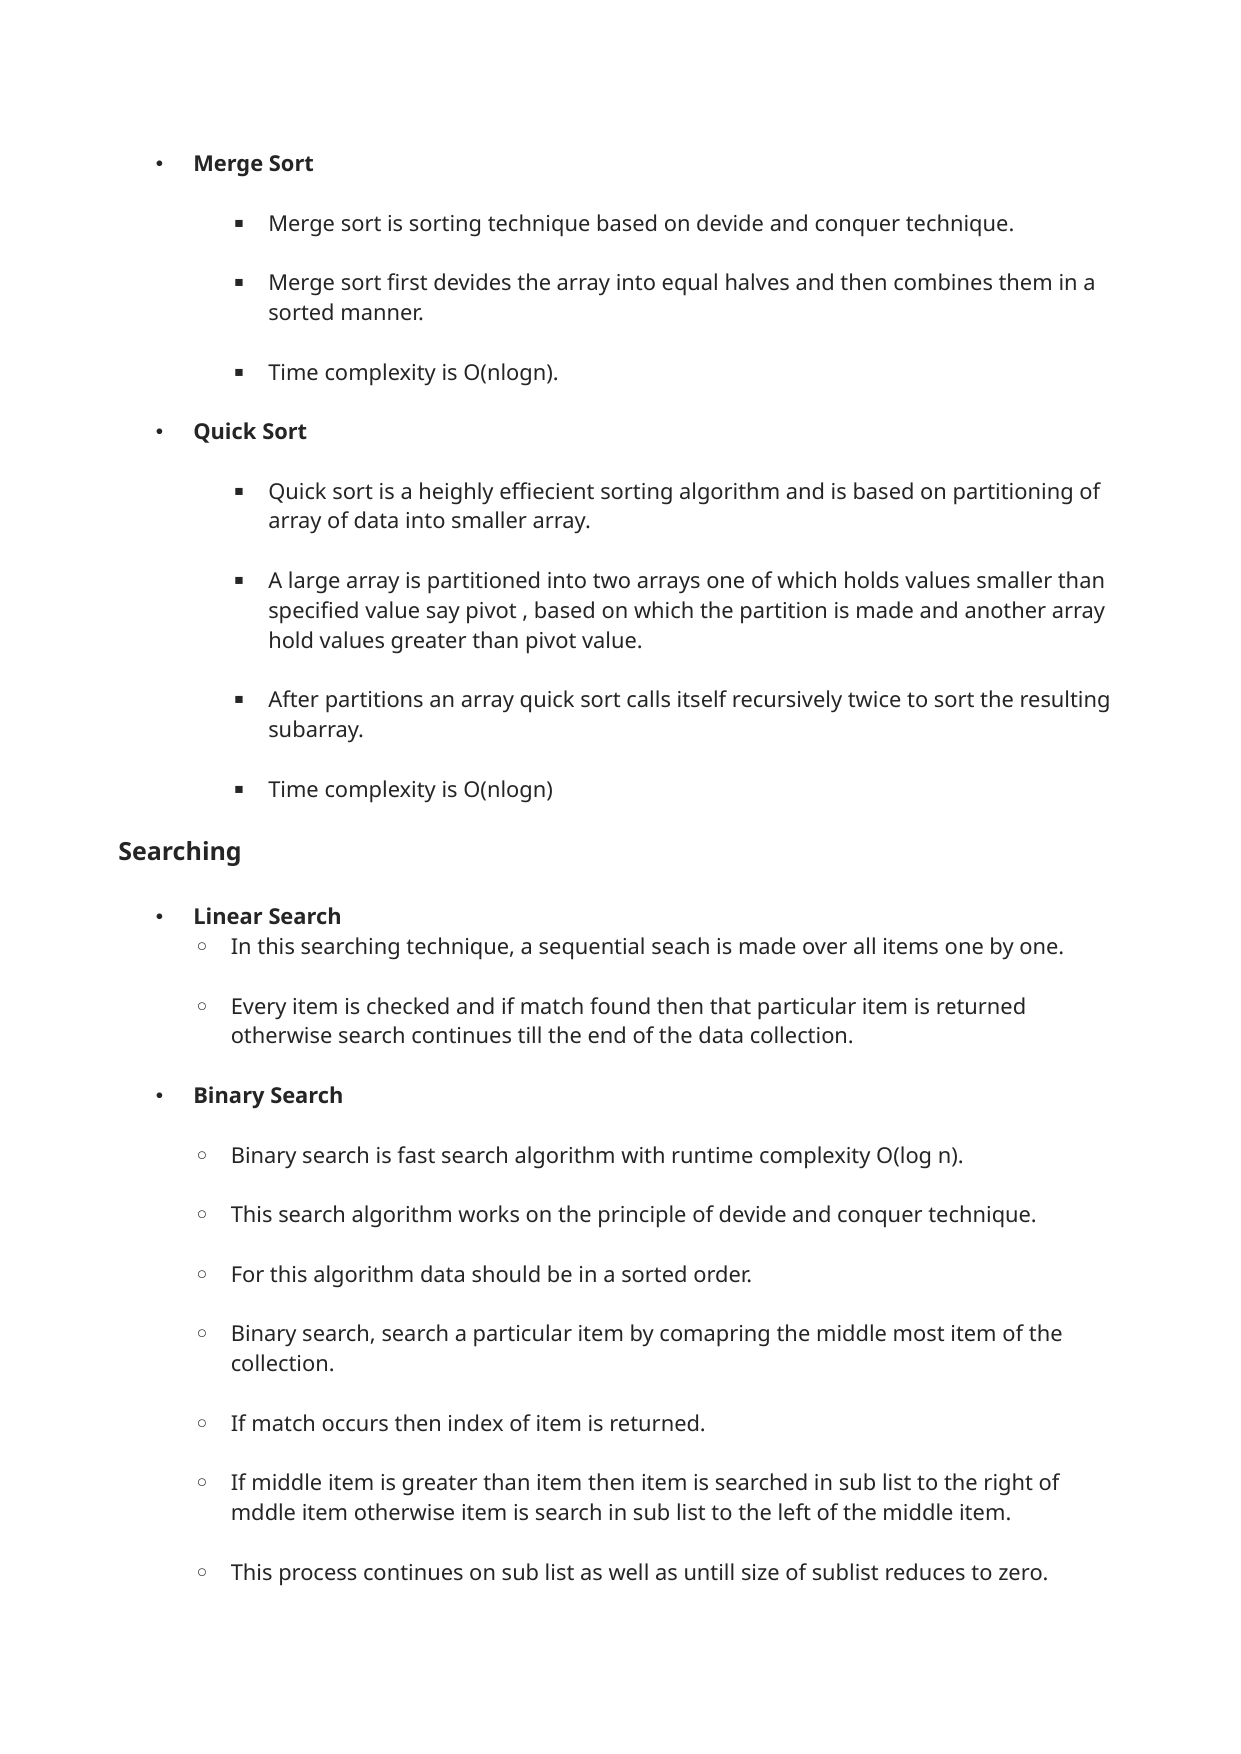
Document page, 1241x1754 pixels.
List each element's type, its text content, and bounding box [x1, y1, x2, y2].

list If match occurs then index of item is returned. [193, 1408, 1122, 1437]
list Binary search is fast search algorithm with runtime complexity O(log n). [193, 1139, 1122, 1169]
list In this searching technique, a sequential seach is made over all items one by one. [193, 931, 1122, 961]
list Every item is checked and if match found then that particular item is returned otherwise search continues till the end of the data collection. [193, 991, 1122, 1050]
list Quick sort is a heighly effiecient sorting algorithm and is based on partitioning of array of data into smaller array. [231, 476, 1122, 535]
text Searching [118, 833, 1122, 867]
list This search algorithm works on the principle of devide and conquer technique. [193, 1199, 1122, 1229]
list Merge sort is sorting technique based on devide and conquer technique. [231, 207, 1122, 237]
list Binary Search [156, 1080, 1122, 1110]
list Merge Sort [156, 148, 1122, 178]
list Linear Search [156, 901, 1122, 931]
list If middle item is greater than item then item is searched in sub list to the right of mddle item otherwise item is search in sub list to the left of the middle item. [193, 1467, 1122, 1527]
list Time complexity is O(nlogn). [231, 356, 1122, 386]
list Binary search, search a particular item by comapring the middle most item of the collection. [193, 1318, 1122, 1378]
list This process continues on sub list as well as untill size of sublist reduces to zero. [193, 1557, 1122, 1586]
list Quick Sort [156, 416, 1122, 446]
list A large array is partitioned into two arrays one of which holds values smaller than specified value say pivot , based on which the partition is made and another array hold values greater than pivot value. [231, 565, 1122, 654]
list For this algorithm data should be in a sorted order. [193, 1259, 1122, 1288]
list Merge sort first devides the array into equal halves and then combines them in a sorted manner. [231, 267, 1122, 327]
list After partitions an array quick sort calls itself recursively twice to sort the resulting subarray. [231, 684, 1122, 744]
list Time complexity is O(nlogn) [231, 773, 1122, 803]
